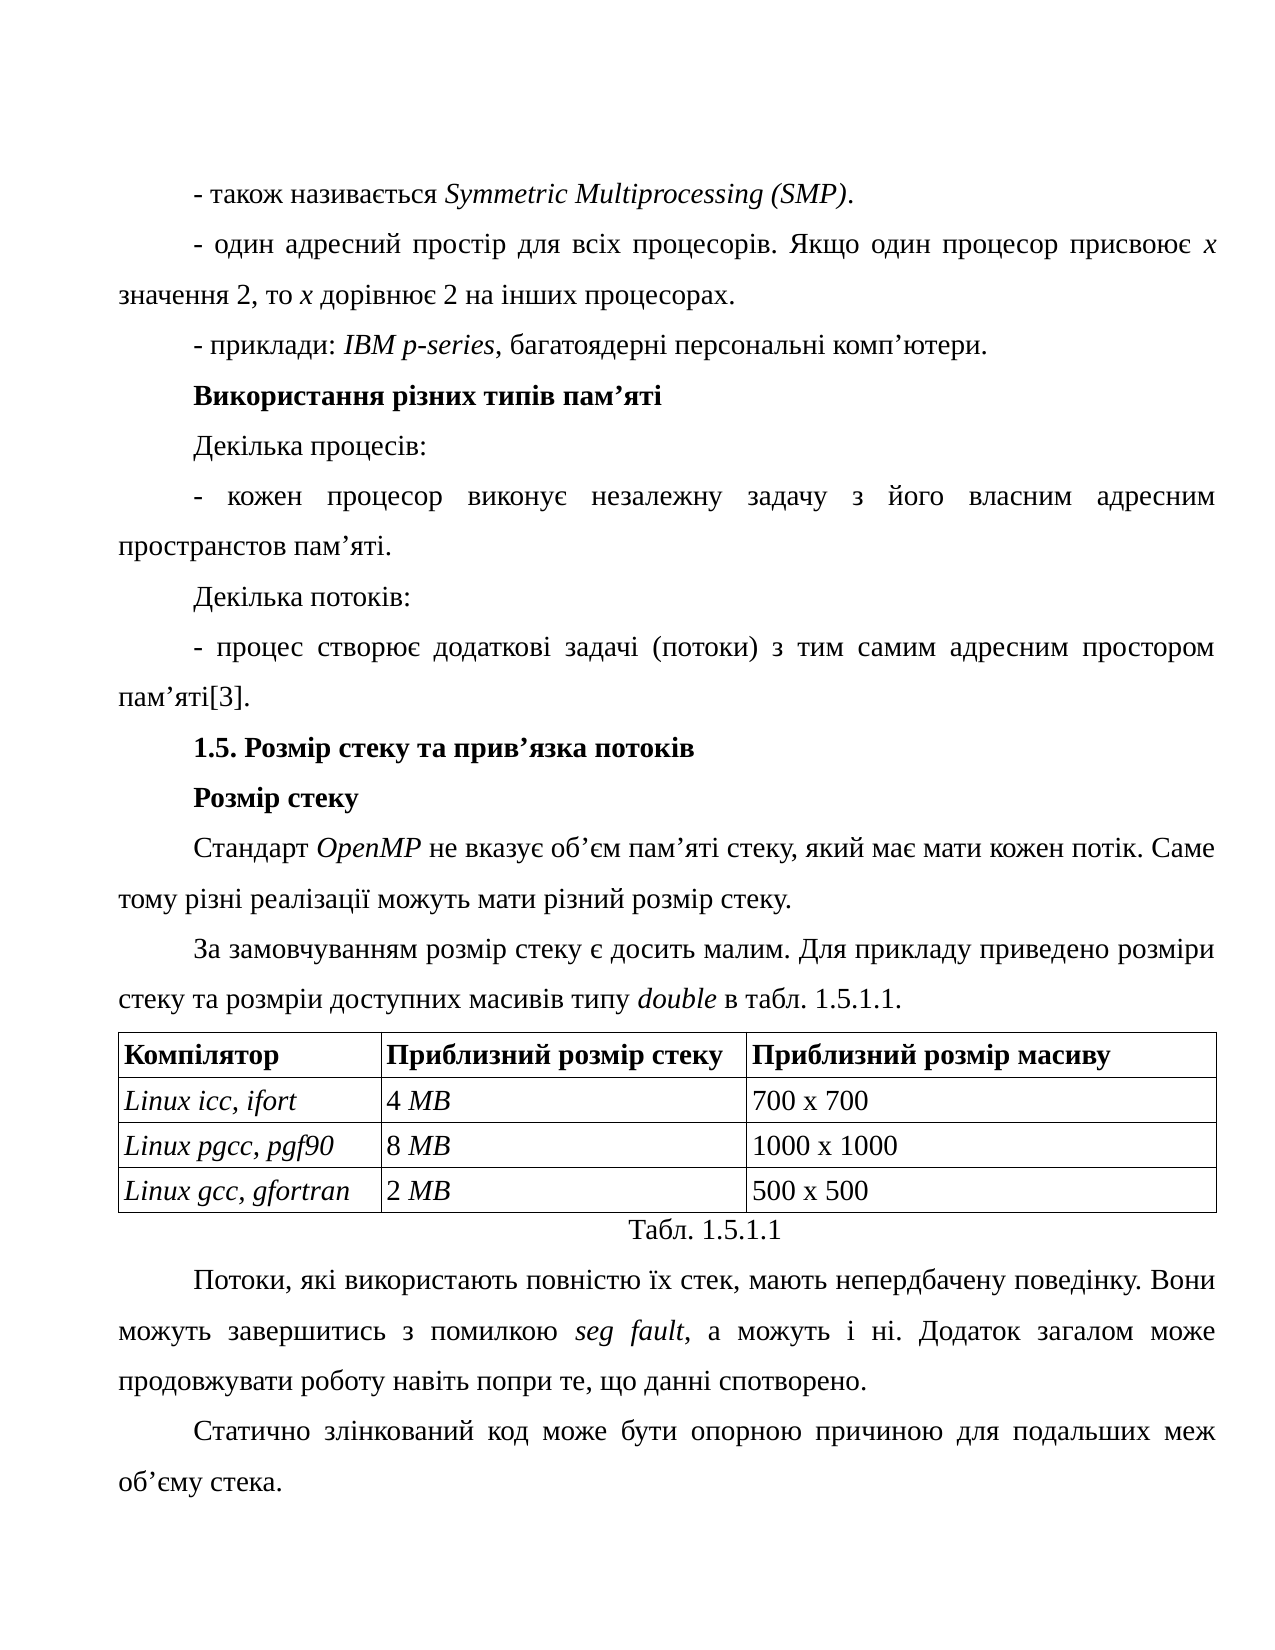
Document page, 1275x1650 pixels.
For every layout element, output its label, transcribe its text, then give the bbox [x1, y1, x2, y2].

text Використання різних типів пам’яті [118, 378, 1216, 411]
text Стандарт OpenMP не вказує об’єм пам’яті стеку, який має мати кожен потік. Саме тому різні реалізації можуть мати різний розмір стеку. [118, 830, 1216, 914]
text Табл. 1.5.1.1 [118, 1213, 1216, 1246]
text За замовчуванням розмір стеку є досить малим. Для прикладу приведено розміри стеку та розмріи доступних масивів типу double в табл. 1.5.1.1. [118, 931, 1216, 1015]
table_cell Linux gcc, gfortran [119, 1168, 381, 1212]
table_header Компілятор [119, 1033, 381, 1077]
text - приклади: IBM p-series, багатоядерні персональні комп’ютери. [118, 327, 1216, 361]
table_cell 700 x 700 [747, 1078, 1216, 1122]
text Розмір стеку [118, 780, 1216, 814]
text Декілька процесів: [118, 428, 1216, 461]
table_cell 1000 x 1000 [747, 1123, 1216, 1167]
table_cell 8 MB [382, 1123, 746, 1167]
text - процес створює додаткові задачі (потоки) з тим самим адресним простором пам’яті[3]. [118, 629, 1216, 713]
table_cell 500 x 500 [747, 1168, 1216, 1212]
table_cell 4 MB [382, 1078, 746, 1122]
text Потоки, які використають повністю їх стек, мають непердбачену поведінку. Вони можуть завершитись з помилкою seg fault, а можуть і ні. Додаток загалом може продовжувати роботу навіть попри те, що данні спотворено. [118, 1262, 1216, 1397]
text - також називається Symmetric Multiprocessing (SMP). [118, 176, 1216, 210]
text 1.5. Розмір стеку та прив’язка потоків [118, 730, 1216, 763]
text - кожен процесор виконує незалежну задачу з його власним адресним пространстов пам’яті. [118, 478, 1216, 562]
text Декілька потоків: [118, 579, 1216, 612]
table_header Приблизний розмір масиву [747, 1033, 1216, 1077]
table_cell Linux pgcc, pgf90 [119, 1123, 381, 1167]
text - один адресний простір для всіх процесорів. Якщо один процесор присвоює х значення 2, то x дорівнює 2 на інших процесорах. [118, 227, 1216, 311]
table_cell Linux icc, ifort [119, 1078, 381, 1122]
text Статично злінкований код може бути опорною причиною для подальших меж об’єму стека. [118, 1413, 1216, 1497]
table_cell 2 MB [382, 1168, 746, 1212]
table_header Приблизний розмір стеку [382, 1033, 746, 1077]
